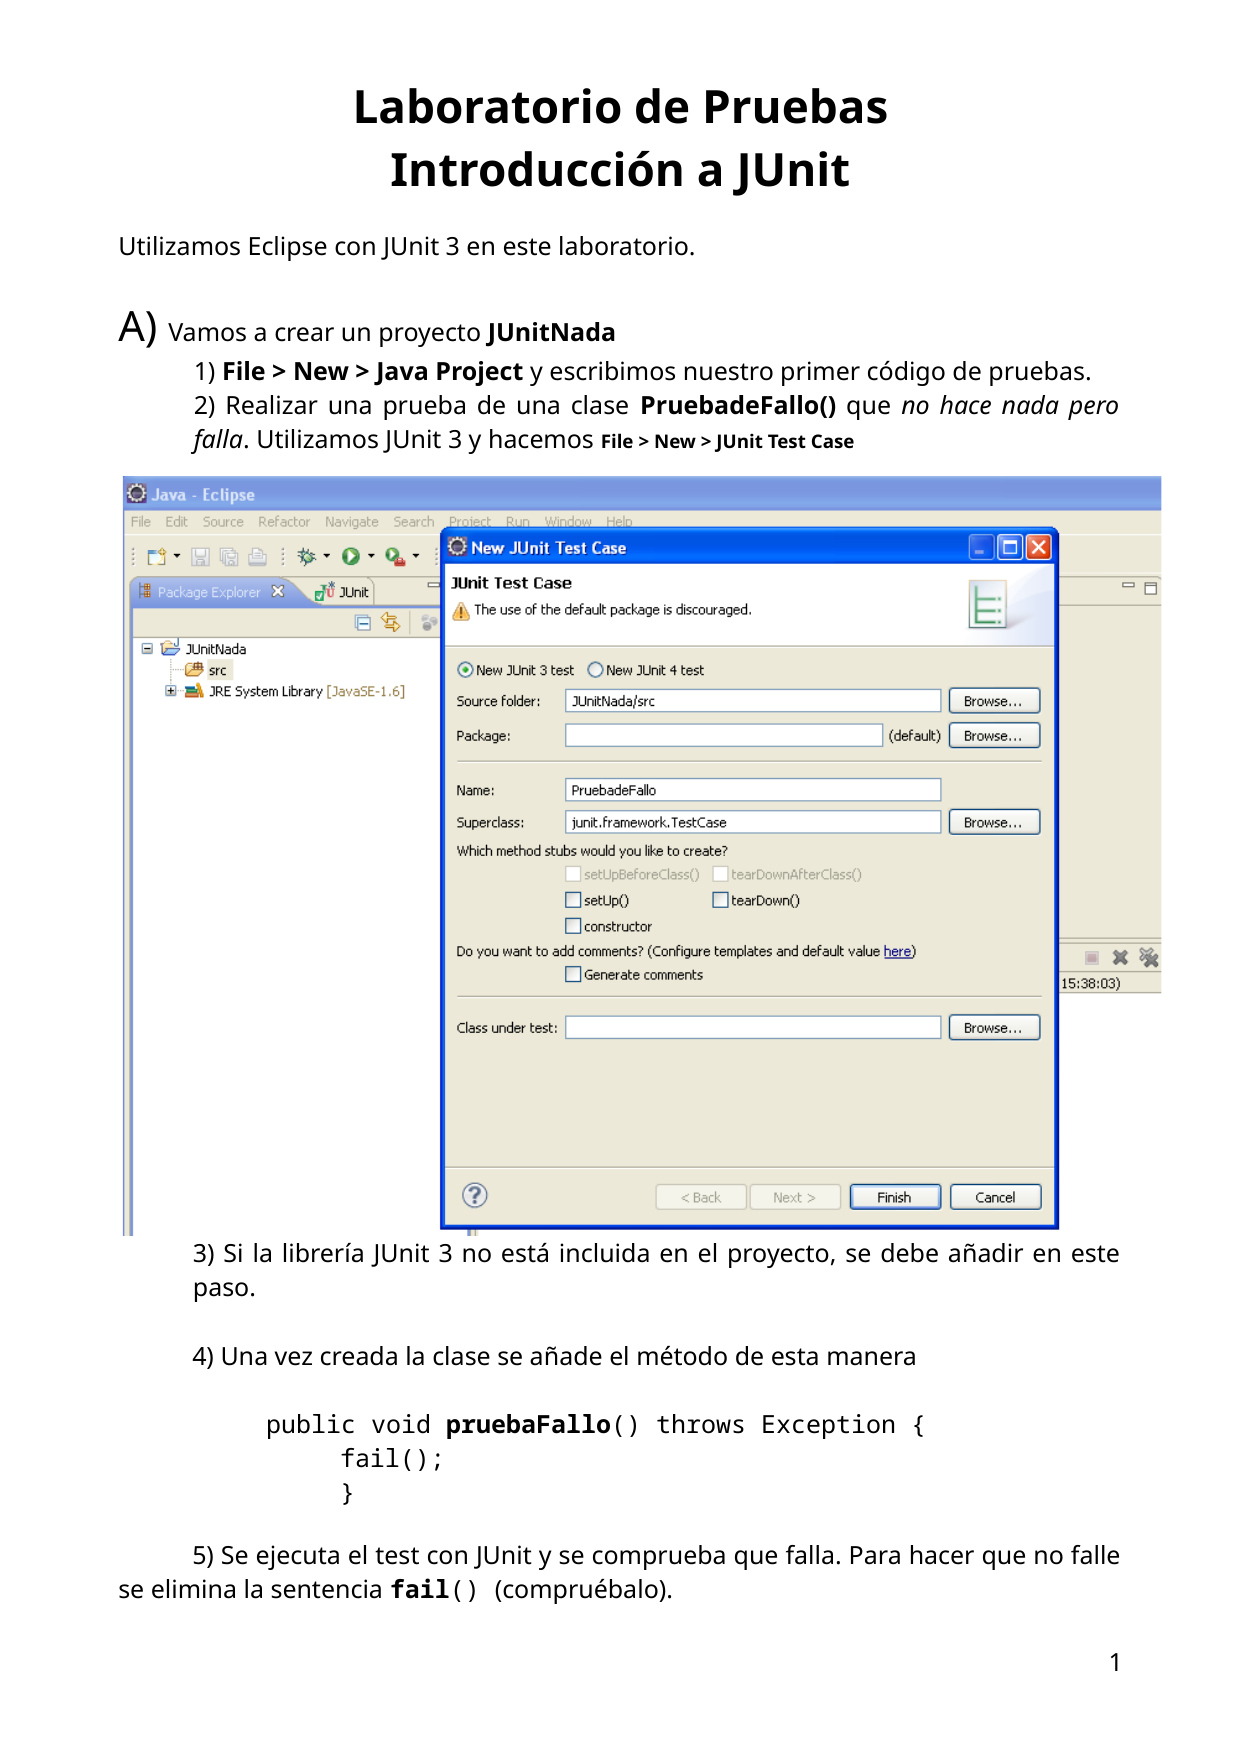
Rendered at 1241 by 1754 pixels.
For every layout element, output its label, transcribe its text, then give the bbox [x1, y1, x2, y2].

text 3) Si la librería JUnit 3 no está incluida en el proyecto, se debe añadir en este paso. [192, 1236, 1122, 1304]
text Laboratorio de Pruebas [118, 75, 1122, 137]
text 4) Una vez creada la clase se añade el método de esta manera [118, 1338, 1122, 1372]
text } [192, 1474, 1122, 1508]
text A) Vamos a crear un proyecto JUnitNada [118, 297, 1122, 354]
text Introducción a JUnit [118, 137, 1122, 200]
text 5) Se ejecuta el test con JUnit y se comprueba que falla. Para hacer que no falle se elimina la sentencia fail() (compruébalo). [118, 1538, 1122, 1606]
text 2) Realizar una prueba de una clase PruebadeFallo() que no hace nada pero falla. Utilizamos JUnit 3 y hacemos File > New > JUnit Test Case [118, 388, 1122, 456]
text Utilizamos Eclipse con JUnit 3 en este laboratorio. [118, 229, 1122, 263]
text public void pruebaFallo() throws Exception { [266, 1406, 1122, 1440]
text fail(); [192, 1440, 1122, 1474]
text 1) File > New > Java Project y escribimos nuestro primer código de pruebas. [118, 354, 1122, 388]
